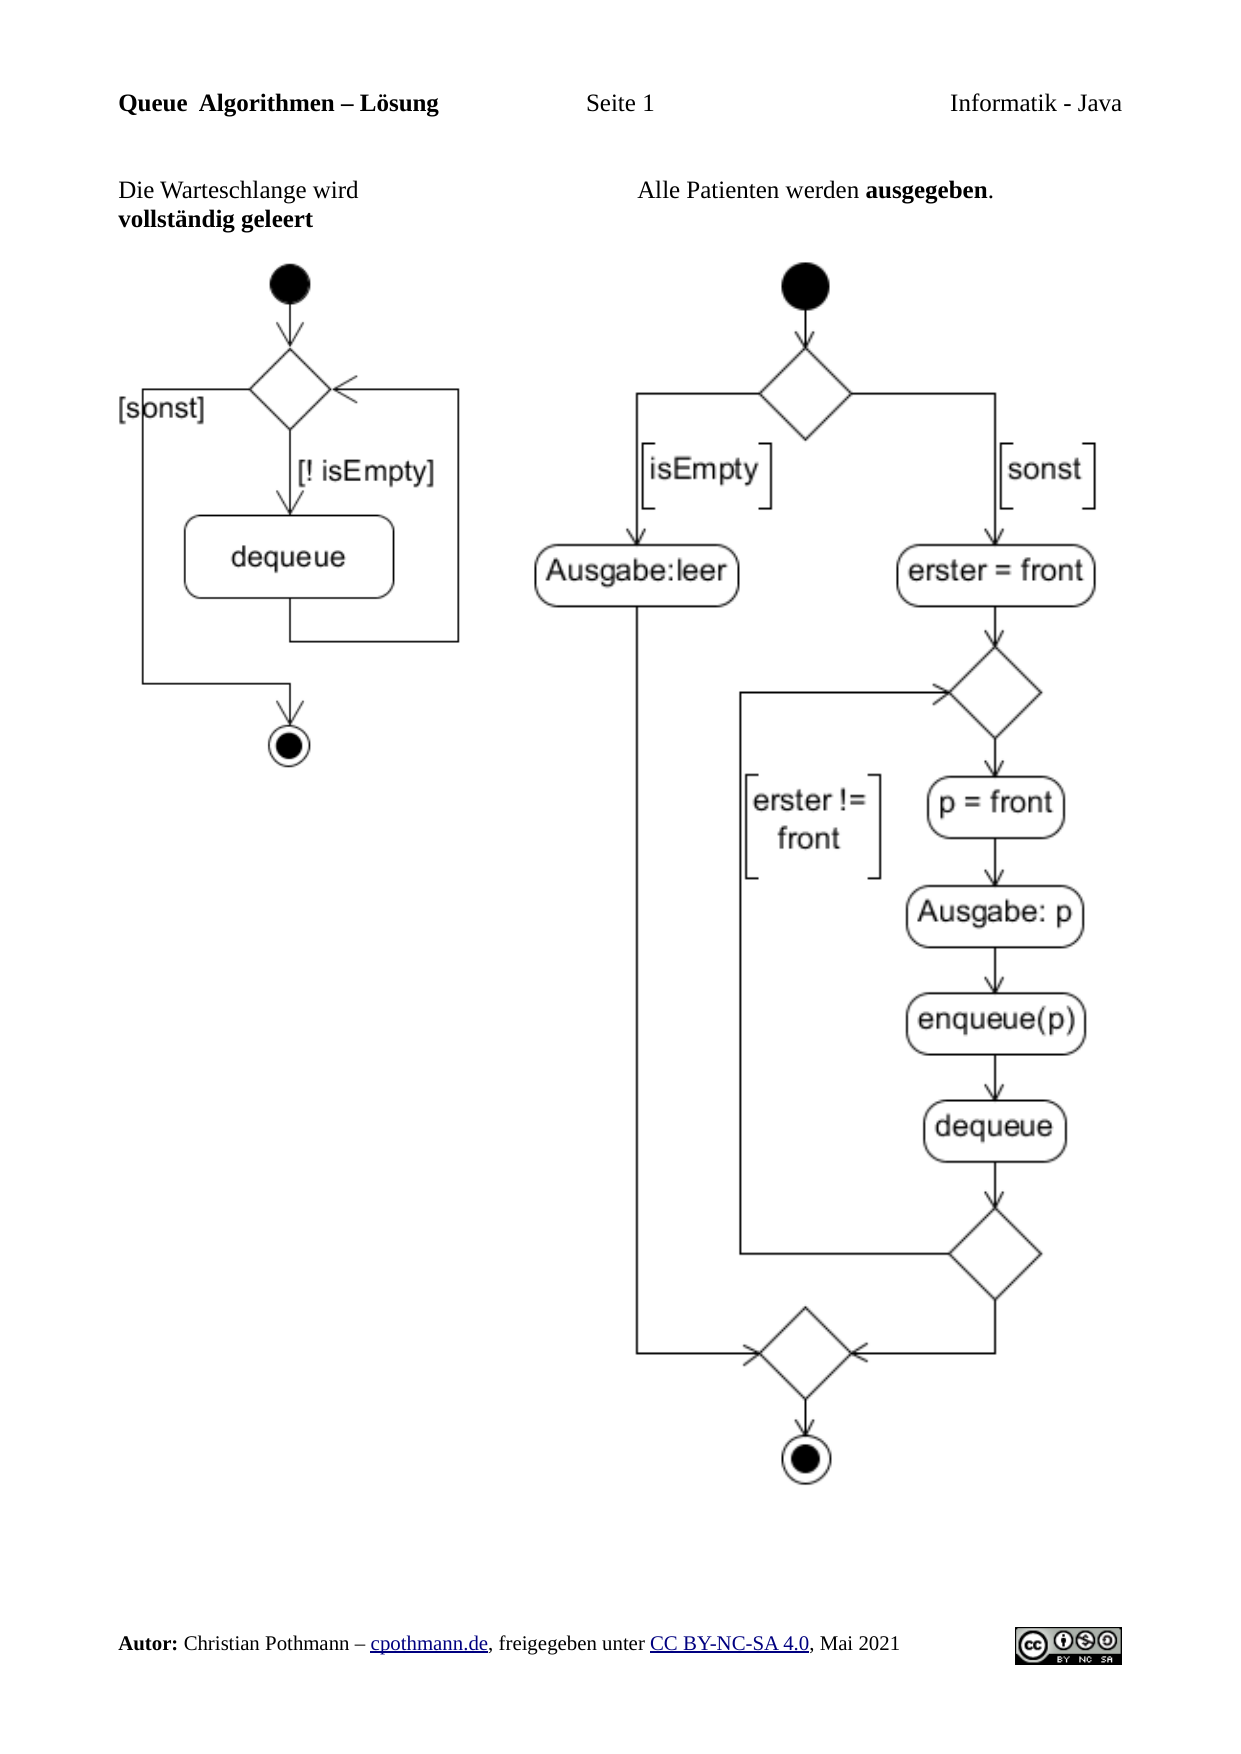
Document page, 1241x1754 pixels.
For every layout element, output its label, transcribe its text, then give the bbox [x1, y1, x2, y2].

picture [1015, 1627, 1122, 1665]
picture [118, 261, 461, 769]
table_header Alle Patienten werden ausgegeben. [509, 176, 1122, 1487]
table_header Die Warteschlange wird vollständig geleert [118, 176, 509, 1487]
picture [533, 261, 1098, 1487]
text Autor: Christian Pothmann – cpothmann.de, freigegeben unter CC BY-NC-SA 4.0, Mai 2021 [118, 1631, 1015, 1654]
